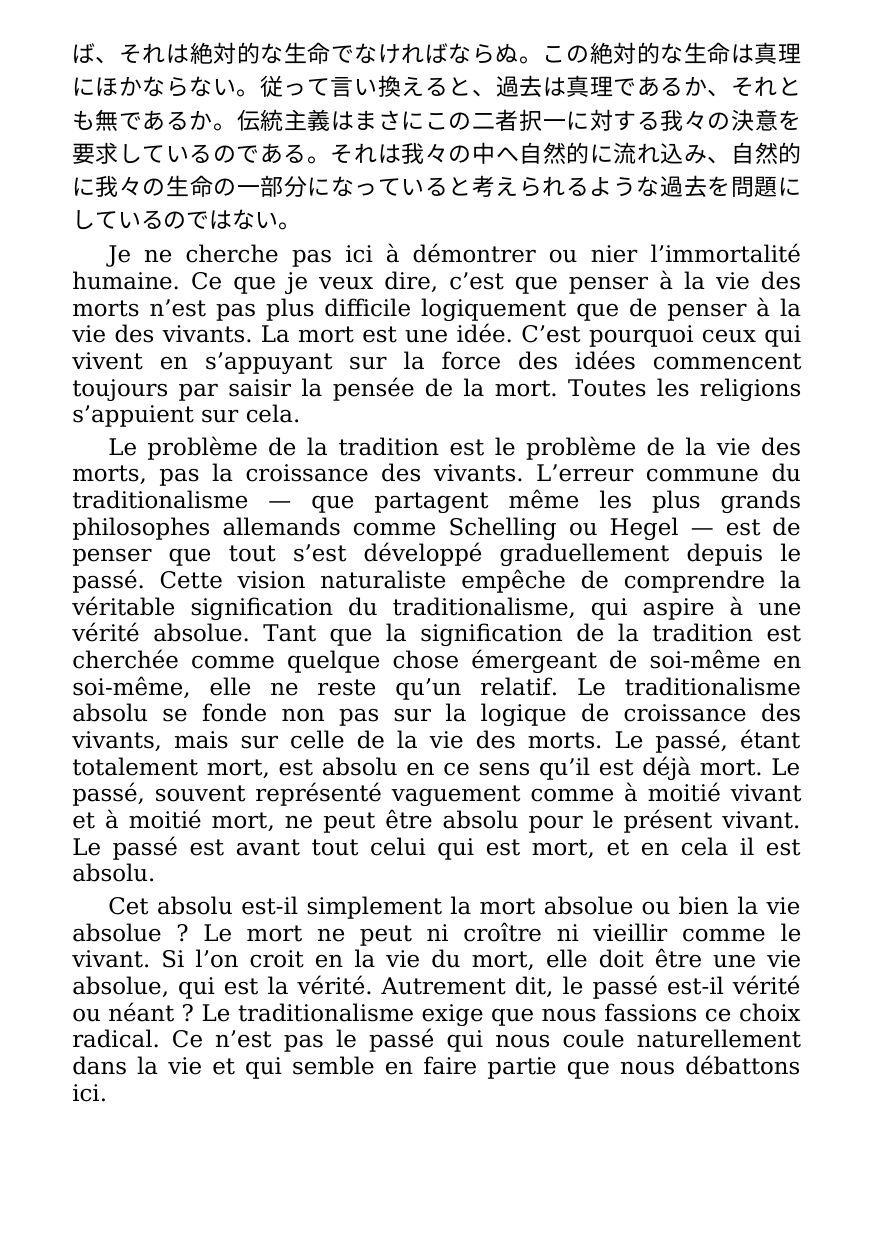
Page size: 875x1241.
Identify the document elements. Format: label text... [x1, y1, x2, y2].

text Je ne cherche pas ici à démontrer ou nier l’immortalité humaine. Ce que je veux dire, c’est que penser à la vie des morts n’est pas plus difficile logiquement que de penser à la vie des vivants. La mort est une idée. C’est pourquoi ceux qui vivent en s’appuyant sur la force des idées commencent toujours par saisir la pensée de la mort. Toutes les religions s’appuient sur cela. [72, 241, 802, 428]
text ば、それは絶対的な生命でなければならぬ。この絶対的な生命は真理にほかならない。従って言い換えると、過去は真理であるか、それとも無であるか。伝統主義はまさにこの二者択一に対する我々の決意を要求しているのである。それは我々の中へ自然的に流れ込み、自然的に我々の生命の一部分になっていると考えられるような過去を問題にしているのではない。 [72, 36, 802, 235]
text Le problème de la tradition est le problème de la vie des morts, pas la croissance des vivants. L’erreur commune du traditionalisme — que partagent même les plus grands philosophes allemands comme Schelling ou Hegel — est de penser que tout s’est développé graduellement depuis le passé. Cette vision naturaliste empêche de comprendre la véritable signification du traditionalisme, qui aspire à une vérité absolue. Tant que la signification de la tradition est cherchée comme quelque chose émergeant de soi-même en soi-même, elle ne reste qu’un relatif. Le traditionalisme absolu se fonde non pas sur la logique de croissance des vivants, mais sur celle de la vie des morts. Le passé, étant totalement mort, est absolu en ce sens qu’il est déjà mort. Le passé, souvent représenté vaguement comme à moitié vivant et à moitié mort, ne peut être absolu pour le présent vivant. Le passé est avant tout celui qui est mort, et en cela il est absolu. [72, 434, 802, 887]
text Cet absolu est-il simplement la mort absolue ou bien la vie absolue ? Le mort ne peut ni croître ni vieillir comme le vivant. Si l’on croit en la vie du mort, elle doit être une vie absolue, qui est la vérité. Autrement dit, le passé est-il vérité ou néant ? Le traditionalisme exige que nous fassions ce choix radical. Ce n’est pas le passé qui nous coule naturellement dans la vie et qui semble en faire partie que nous débattons ici. [72, 893, 802, 1107]
